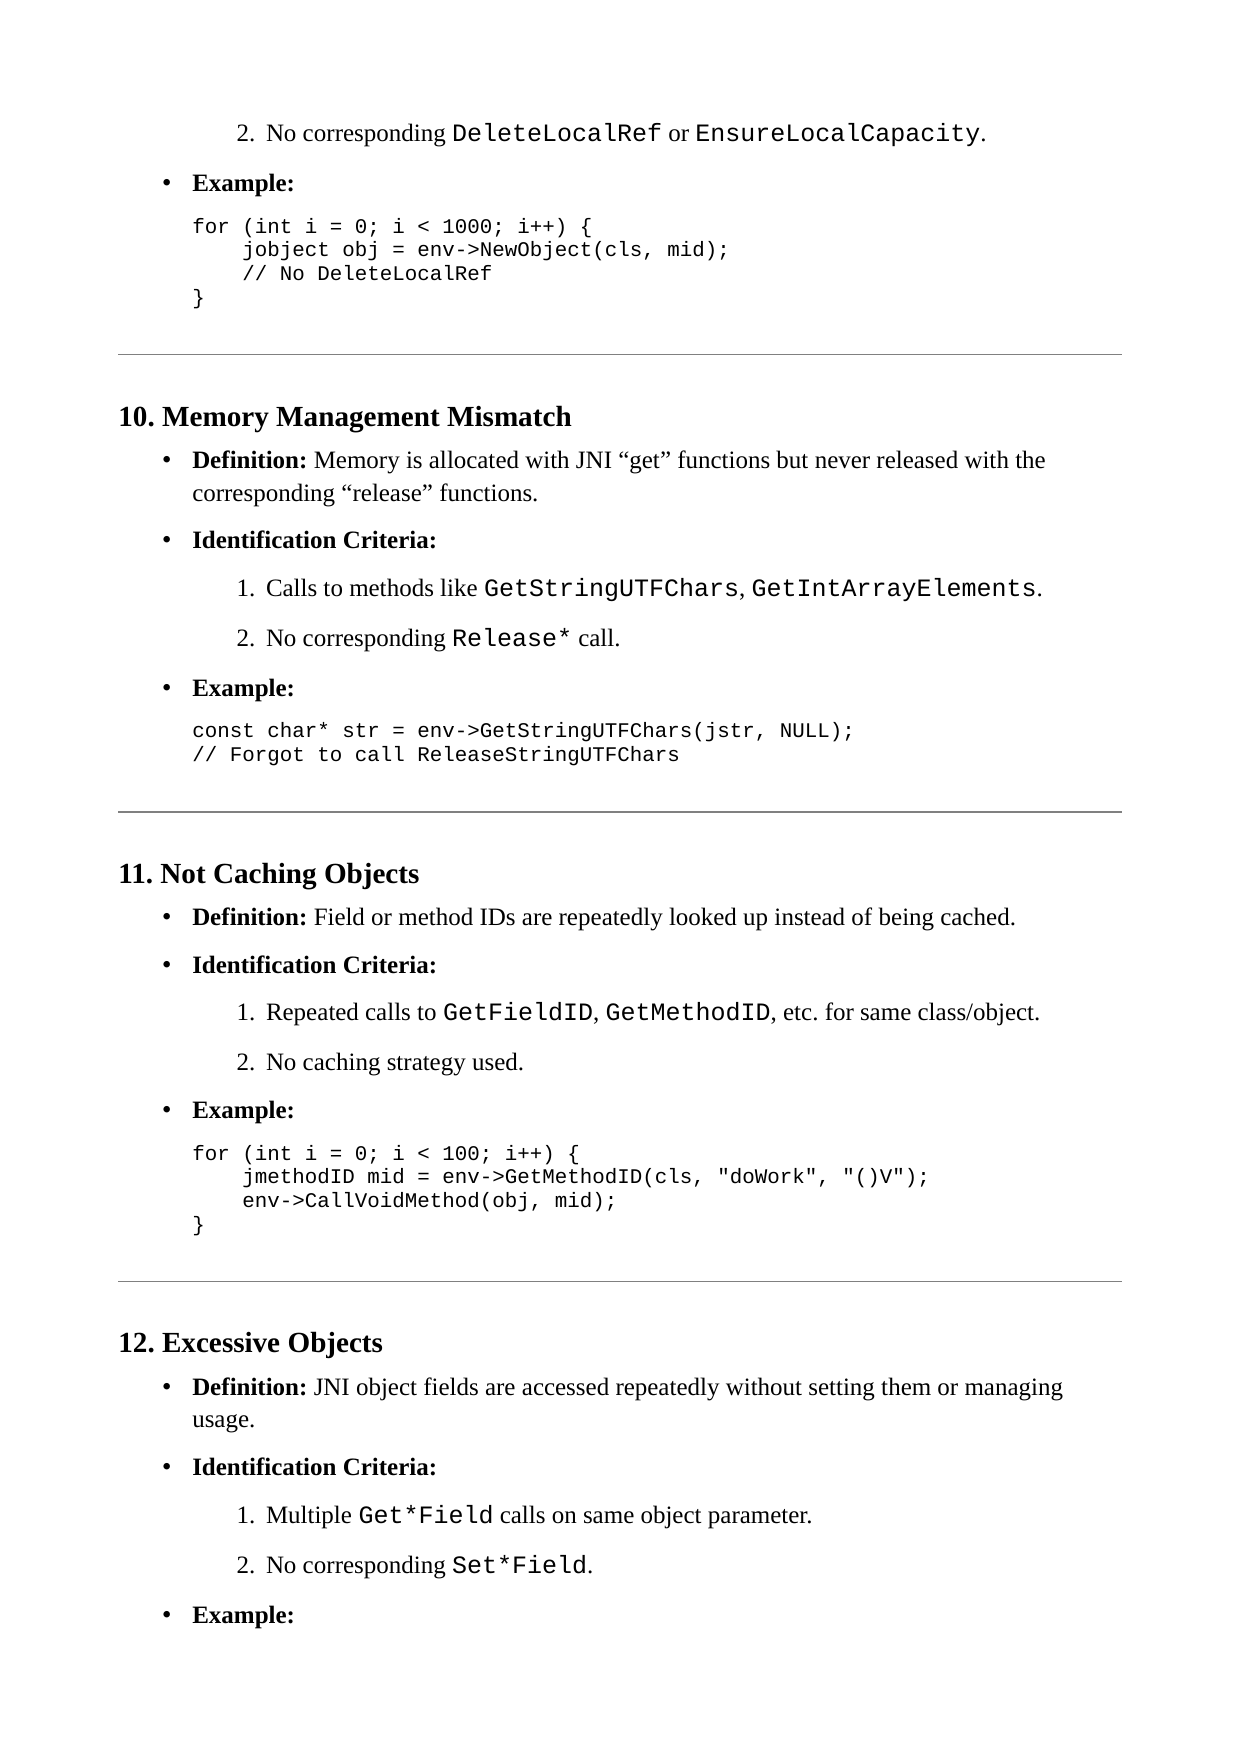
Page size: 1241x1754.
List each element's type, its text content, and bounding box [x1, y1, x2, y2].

list Calls to methods like GetStringUTFChars, GetIntArrayElements. [236, 573, 1122, 604]
list for (int i = 0; i < 1000; i++) { [162, 216, 1122, 239]
list No corresponding Release* call. [236, 623, 1122, 654]
list // Forgot to call ReleaseStringUTFChars [162, 744, 1122, 768]
list Identification Criteria: [162, 950, 1122, 978]
list No caching strategy used. [236, 1047, 1122, 1076]
list Example: [162, 673, 1122, 702]
list // No DeleteLocalRef [162, 263, 1122, 287]
list No corresponding DeleteLocalRef or EnsureLocalCapacity. [236, 118, 1122, 149]
list Example: [162, 1600, 1122, 1628]
list } [162, 1213, 1122, 1237]
list Definition: Memory is allocated with JNI “get” functions but never released with the corresponding “release” functions. [162, 445, 1122, 506]
list jobject obj = env->NewObject(cls, mid); [162, 239, 1122, 263]
list Definition: JNI object fields are accessed repeatedly without setting them or managing usage. [162, 1372, 1122, 1433]
list Multiple Get*Field calls on same object parameter. [236, 1500, 1122, 1531]
list Definition: Field or method IDs are repeatedly looked up instead of being cached. [162, 902, 1122, 931]
subtitle 12. Excessive Objects [118, 1326, 1122, 1359]
list env->CallVoidMethod(obj, mid); [162, 1190, 1122, 1213]
list Repeated calls to GetFieldID, GetMethodID, etc. for same class/object. [236, 997, 1122, 1028]
list } [162, 287, 1122, 310]
list Example: [162, 1095, 1122, 1124]
subtitle 10. Memory Management Mismatch [118, 399, 1122, 432]
list for (int i = 0; i < 100; i++) { [162, 1143, 1122, 1166]
list Identification Criteria: [162, 1452, 1122, 1481]
list Identification Criteria: [162, 525, 1122, 554]
list No corresponding Set*Field. [236, 1550, 1122, 1581]
subtitle 11. Not Caching Objects [118, 856, 1122, 890]
list jmethodID mid = env->GetMethodID(cls, "doWork", "()V"); [162, 1166, 1122, 1190]
list Example: [162, 168, 1122, 197]
list const char* str = env->GetStringUTFChars(jstr, NULL); [162, 721, 1122, 744]
